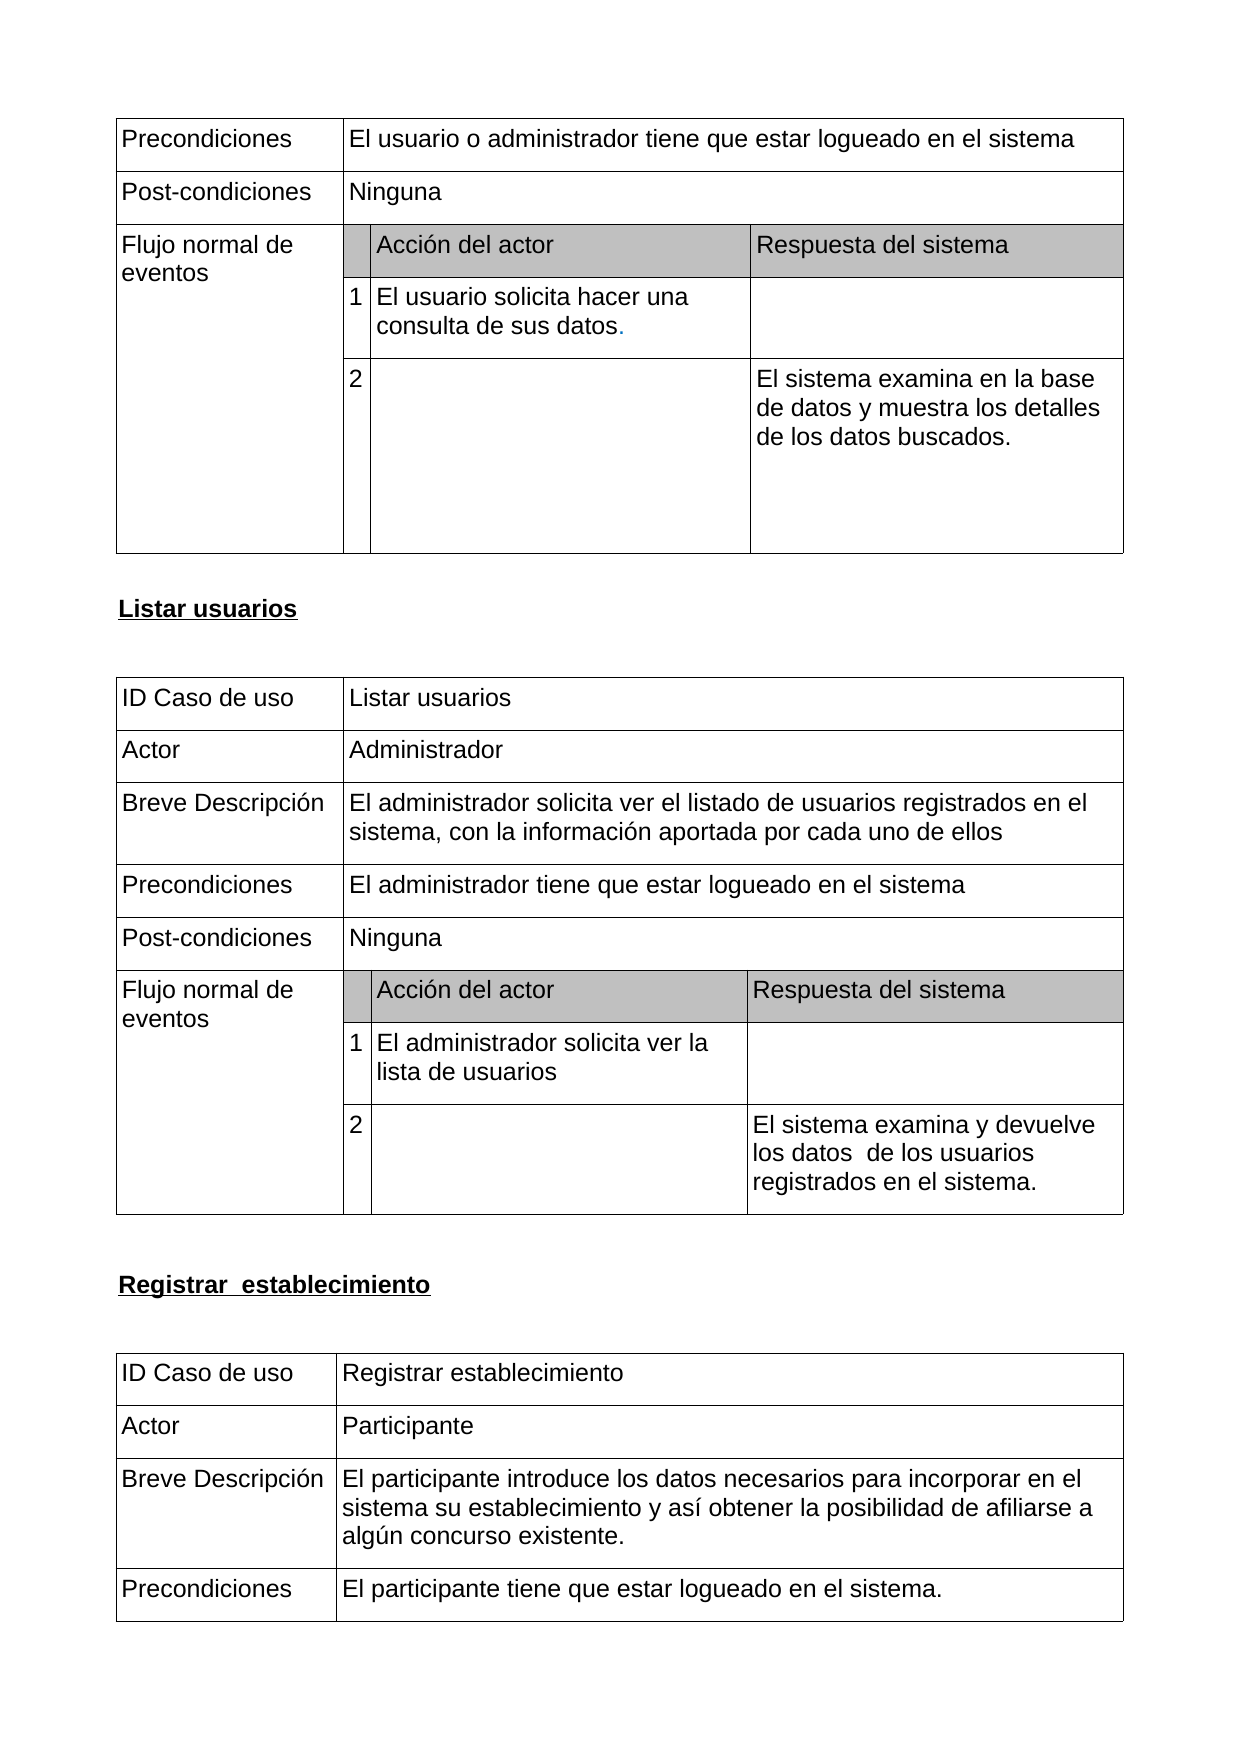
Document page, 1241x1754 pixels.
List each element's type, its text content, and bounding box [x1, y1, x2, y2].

table_cell 1 [344, 278, 370, 358]
table_cell Precondiciones [117, 865, 343, 917]
table_header Registrar establecimiento [337, 1354, 1123, 1405]
table_cell Precondiciones [117, 1569, 336, 1621]
table_cell El administrador solicita ver la lista de usuarios [372, 1023, 747, 1104]
table_cell El sistema examina en la base de datos y muestra los detalles de los datos buscados. [751, 359, 1123, 553]
table_cell Ninguna [344, 172, 1123, 224]
table_cell El usuario solicita hacer una consulta de sus datos. [371, 278, 750, 358]
table_cell El administrador solicita ver el listado de usuarios registrados en el sistema, con la información aportada por cada uno de ellos [344, 783, 1123, 864]
table_cell Breve Descripción [117, 783, 343, 864]
text Registrar establecimiento [118, 1270, 1122, 1299]
table_cell [748, 1023, 1123, 1104]
table_cell [751, 278, 1123, 358]
table_cell Actor [117, 731, 343, 782]
text Listar usuarios [118, 594, 1122, 623]
table_cell El administrador tiene que estar logueado en el sistema [344, 865, 1123, 917]
table_cell Post-condiciones [117, 172, 343, 224]
table_cell El participante tiene que estar logueado en el sistema. [337, 1569, 1123, 1621]
table_cell Acción del actor [372, 971, 747, 1022]
table_cell 2 [344, 359, 370, 553]
table_cell [371, 359, 750, 553]
table_cell Respuesta del sistema [748, 971, 1123, 1022]
table_cell Precondiciones [117, 119, 343, 171]
table_cell Actor [117, 1406, 336, 1458]
table_cell El sistema examina y devuelve los datos de los usuarios registrados en el sistema. [748, 1105, 1123, 1214]
table_cell El participante introduce los datos necesarios para incorporar en el sistema su establecimiento y así obtener la posibilidad de afiliarse a algún concurso existente. [337, 1459, 1123, 1568]
table_cell [344, 225, 370, 277]
table_header Listar usuarios [344, 678, 1123, 729]
table_header ID Caso de uso [117, 1354, 336, 1405]
table_cell Breve Descripción [117, 1459, 336, 1568]
table_cell 1 [344, 1023, 371, 1104]
table_cell Administrador [344, 731, 1123, 782]
table_cell Flujo normal de eventos [117, 225, 343, 553]
table_cell Flujo normal de eventos [117, 971, 343, 1214]
table_cell Post-condiciones [117, 918, 343, 969]
table_cell Acción del actor [371, 225, 750, 277]
table_cell Ninguna [344, 918, 1123, 969]
table_cell [372, 1105, 747, 1214]
table_cell Respuesta del sistema [751, 225, 1123, 277]
table_cell 2 [344, 1105, 371, 1214]
table_header ID Caso de uso [117, 678, 343, 729]
table_cell El usuario o administrador tiene que estar logueado en el sistema [344, 119, 1123, 171]
table_cell [344, 971, 371, 1022]
table_cell Participante [337, 1406, 1123, 1458]
